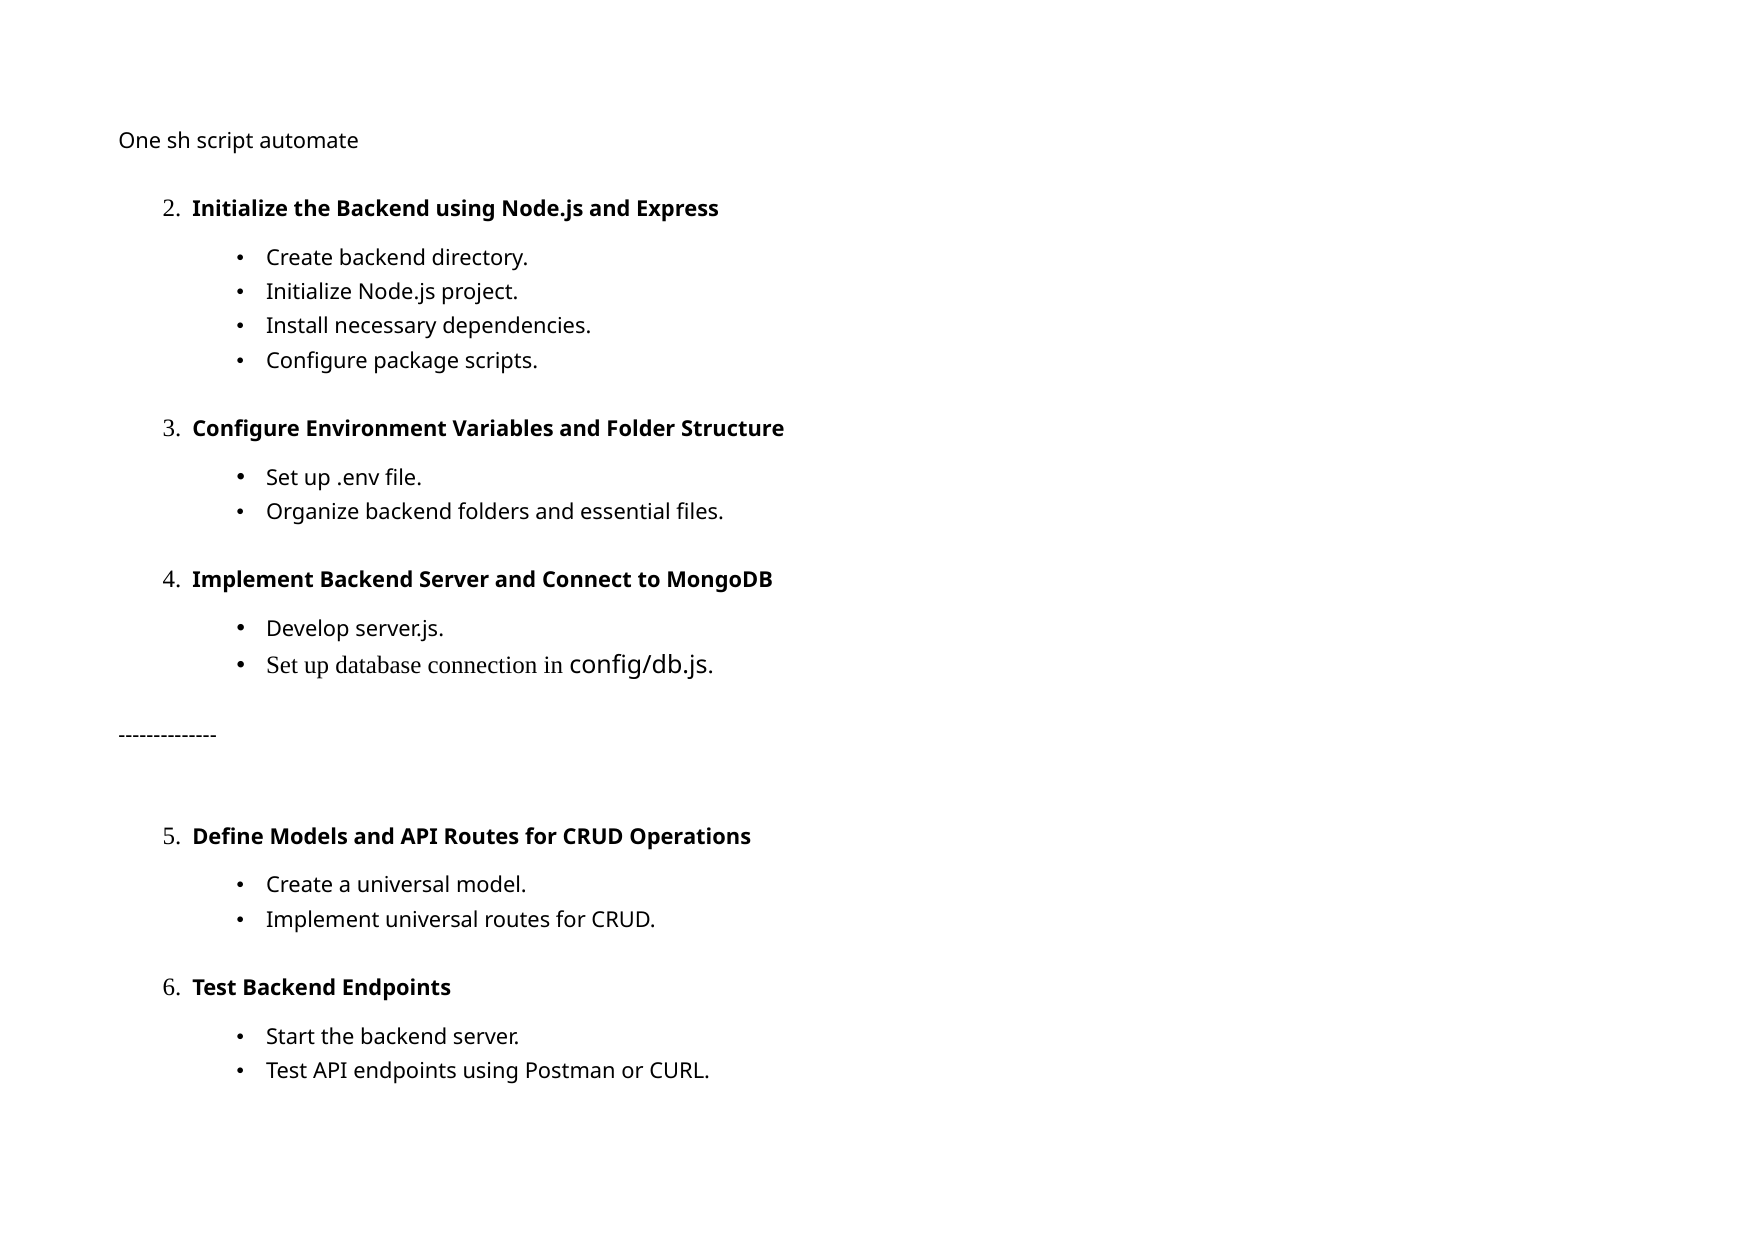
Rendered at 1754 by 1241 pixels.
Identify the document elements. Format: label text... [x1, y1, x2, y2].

list Define Models and API Routes for CRUD Operations [162, 821, 1694, 851]
list Create a universal model. [236, 869, 1694, 899]
list Start the backend server. [236, 1021, 1694, 1051]
text One sh script automate [118, 125, 1694, 155]
list Set up .env file. [236, 462, 1694, 492]
text -------------- [118, 719, 1694, 749]
list Implement universal routes for CRUD. [236, 904, 1694, 933]
list Install necessary dependencies. [236, 311, 1694, 340]
list Set up database connection in config/db.js. [236, 647, 1694, 681]
list Organize backend folders and essential files. [236, 496, 1694, 526]
list Configure Environment Variables and Folder Structure [162, 413, 1694, 443]
list Test API endpoints using Postman or CURL. [236, 1055, 1694, 1085]
list Initialize Node.js project. [236, 276, 1694, 306]
list Configure package scripts. [236, 345, 1694, 374]
list Develop server.js. [236, 613, 1694, 643]
list Create backend directory. [236, 242, 1694, 272]
list Initialize the Backend using Node.js and Express [162, 193, 1694, 223]
list Implement Backend Server and Connect to MongoDB [162, 564, 1694, 594]
list Test Backend Endpoints [162, 972, 1694, 1002]
